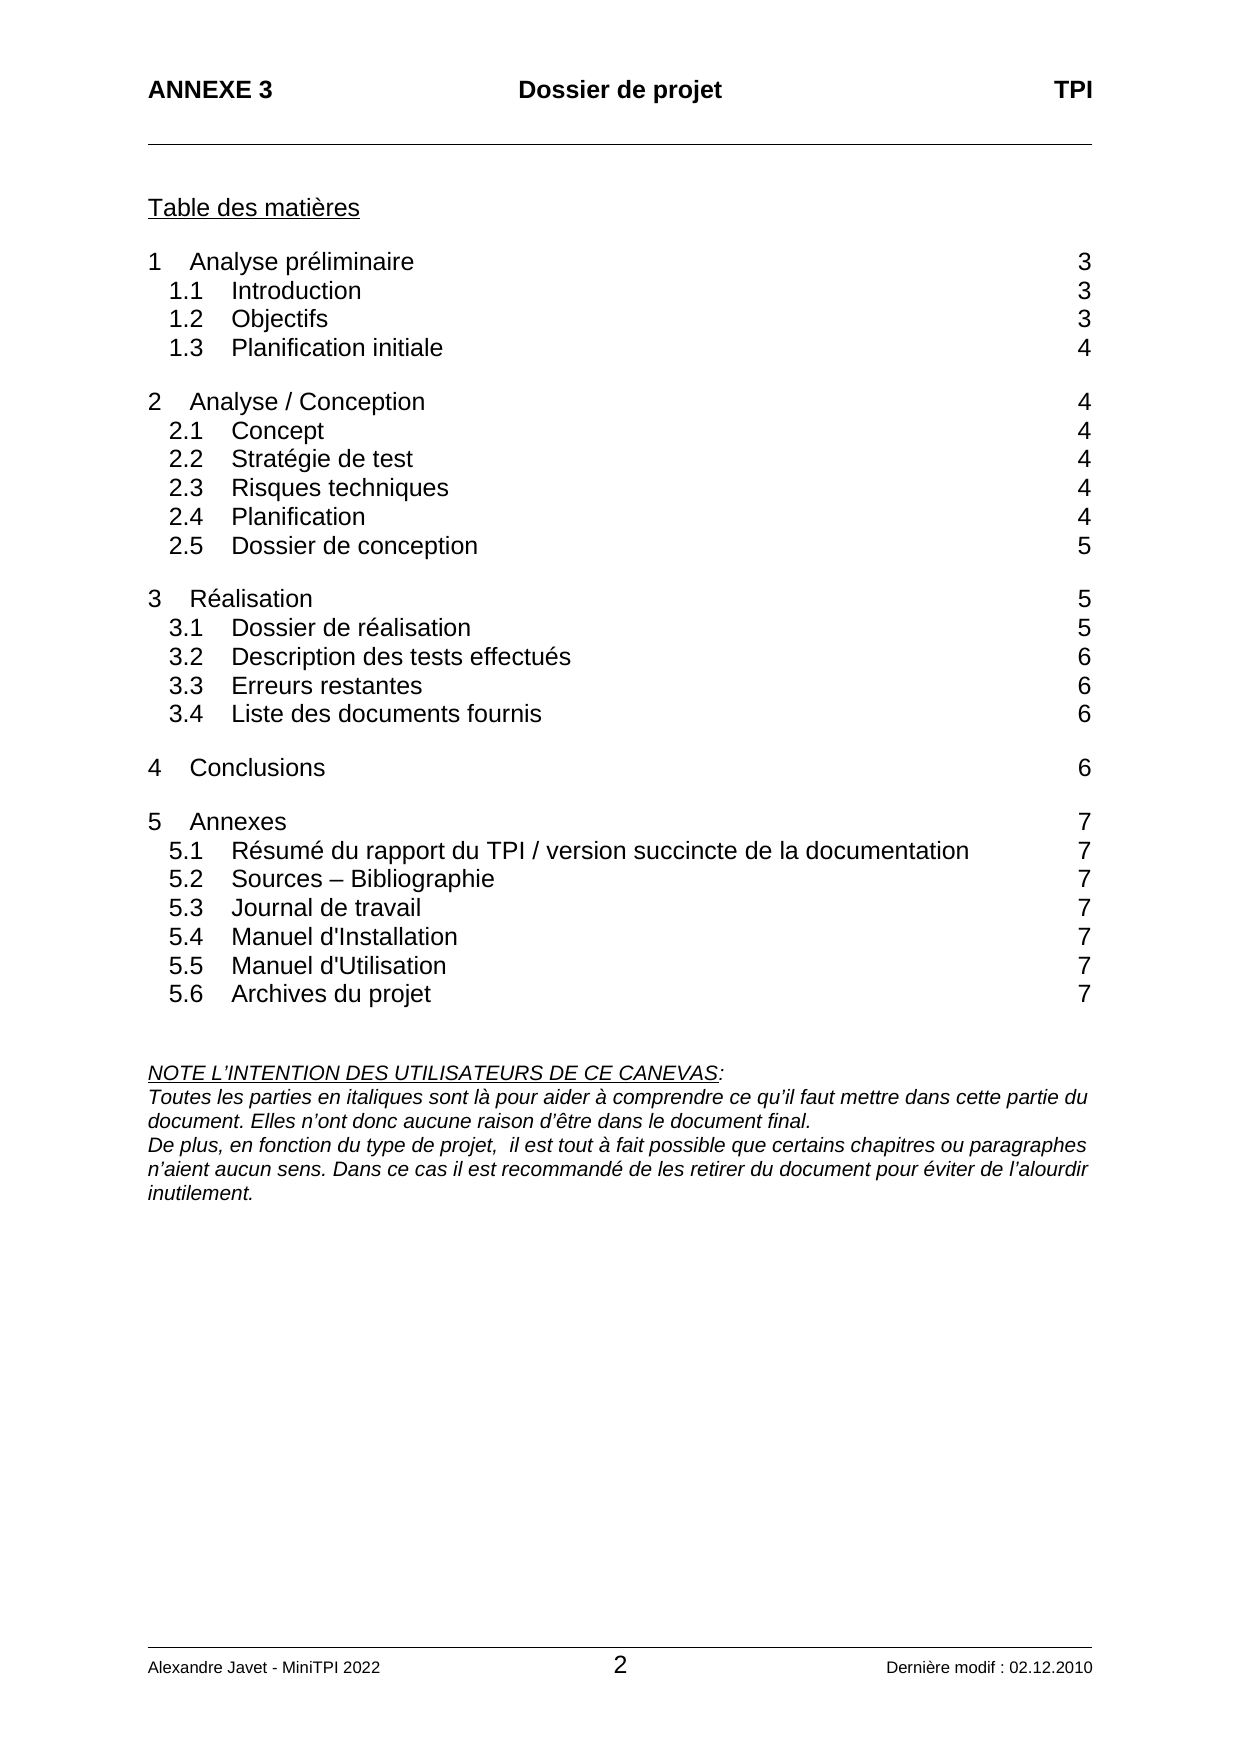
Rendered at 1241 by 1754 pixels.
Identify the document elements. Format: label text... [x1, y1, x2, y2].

text 5 Annexes 7 [148, 807, 1092, 836]
text 4 Conclusions 6 [148, 753, 1092, 782]
text 2.3 Risques techniques 4 [168, 473, 1092, 502]
text 2.4 Planification 4 [168, 502, 1092, 531]
text 5.5 Manuel d'Utilisation 7 [168, 951, 1092, 979]
text 3.1 Dossier de réalisation 5 [168, 613, 1092, 642]
text 2.2 Stratégie de test 4 [168, 444, 1092, 473]
text 5.3 Journal de travail 7 [168, 893, 1092, 922]
text 2 Analyse / Conception 4 [148, 387, 1092, 416]
text NOTE L’INTENTION DES UTILISATEURS DE CE CANEVAS: Toutes les parties en italiques sont là pour aider à comprendre ce qu’il faut mettre dans cette partie du document. Elles n’ont donc aucune raison d’être dans le document final. [148, 1061, 1092, 1133]
text 1.1 Introduction 3 [168, 276, 1092, 304]
text 3 Réalisation 5 [148, 584, 1092, 613]
text Table des matières [148, 193, 1092, 222]
text 3.4 Liste des documents fournis 6 [168, 699, 1092, 728]
text 1.2 Objectifs 3 [168, 304, 1092, 333]
text 1 Analyse préliminaire 3 [148, 247, 1092, 276]
text 2.1 Concept 4 [168, 416, 1092, 444]
text 5.6 Archives du projet 7 [168, 979, 1092, 1008]
text 5.4 Manuel d'Installation 7 [168, 922, 1092, 951]
text 3.3 Erreurs restantes 6 [168, 671, 1092, 699]
text 2.5 Dossier de conception 5 [168, 531, 1092, 559]
text 3.2 Description des tests effectués 6 [168, 642, 1092, 671]
text 1.3 Planification initiale 4 [168, 333, 1092, 362]
text 5.2 Sources – Bibliographie 7 [168, 864, 1092, 893]
text De plus, en fonction du type de projet, il est tout à fait possible que certains chapitres ou paragraphes n’aient aucun sens. Dans ce cas il est recommandé de les retirer du document pour éviter de l’alourdir inutilement. [148, 1133, 1092, 1205]
text 5.1 Résumé du rapport du TPI / version succincte de la documentation 7 [168, 836, 1092, 864]
